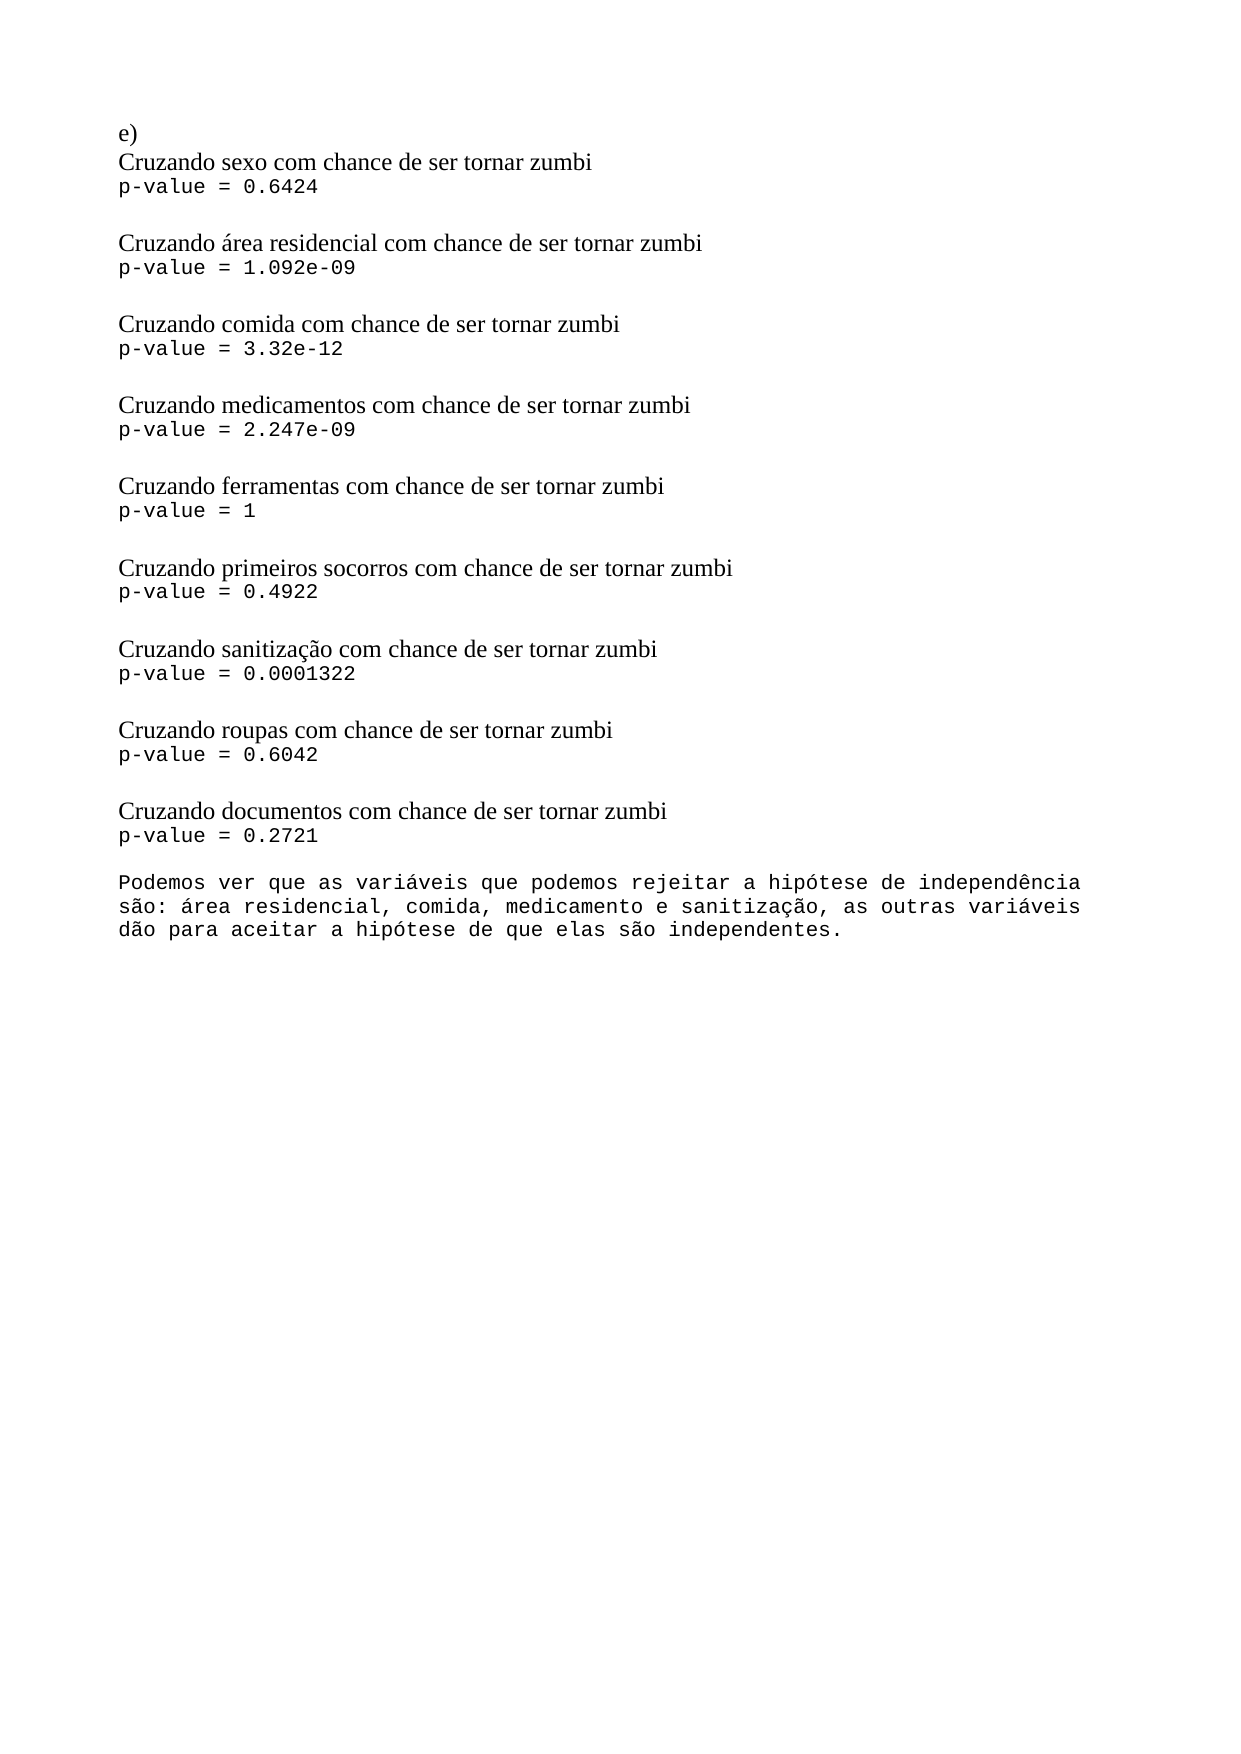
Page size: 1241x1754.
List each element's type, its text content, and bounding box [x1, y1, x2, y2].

text Cruzando primeiros socorros com chance de ser tornar zumbi [118, 553, 1122, 581]
text p-value = 0.6042 [118, 744, 1122, 767]
text p-value = 3.32e-12 [118, 338, 1122, 362]
text e) [118, 118, 1122, 147]
text p-value = 1 [118, 500, 1122, 524]
text Cruzando ferramentas com chance de ser tornar zumbi [118, 471, 1122, 500]
text Cruzando roupas com chance de ser tornar zumbi [118, 715, 1122, 744]
text Cruzando documentos com chance de ser tornar zumbi [118, 796, 1122, 825]
text Cruzando medicamentos com chance de ser tornar zumbi [118, 390, 1122, 419]
text p-value = 1.092e-09 [118, 257, 1122, 280]
text Podemos ver que as variáveis que podemos rejeitar a hipótese de independência são: área residencial, comida, medicamento e sanitização, as outras variáveis dão para aceitar a hipótese de que elas são independentes. [118, 872, 1122, 943]
text p-value = 2.247e-09 [118, 419, 1122, 443]
text Cruzando comida com chance de ser tornar zumbi [118, 309, 1122, 338]
text p-value = 0.0001322 [118, 662, 1122, 686]
text Cruzando área residencial com chance de ser tornar zumbi [118, 228, 1122, 257]
text p-value = 0.2721 [118, 825, 1122, 848]
text p-value = 0.6424 [118, 176, 1122, 199]
text Cruzando sexo com chance de ser tornar zumbi [118, 147, 1122, 176]
text p-value = 0.4922 [118, 581, 1122, 605]
text Cruzando sanitização com chance de ser tornar zumbi [118, 634, 1122, 662]
